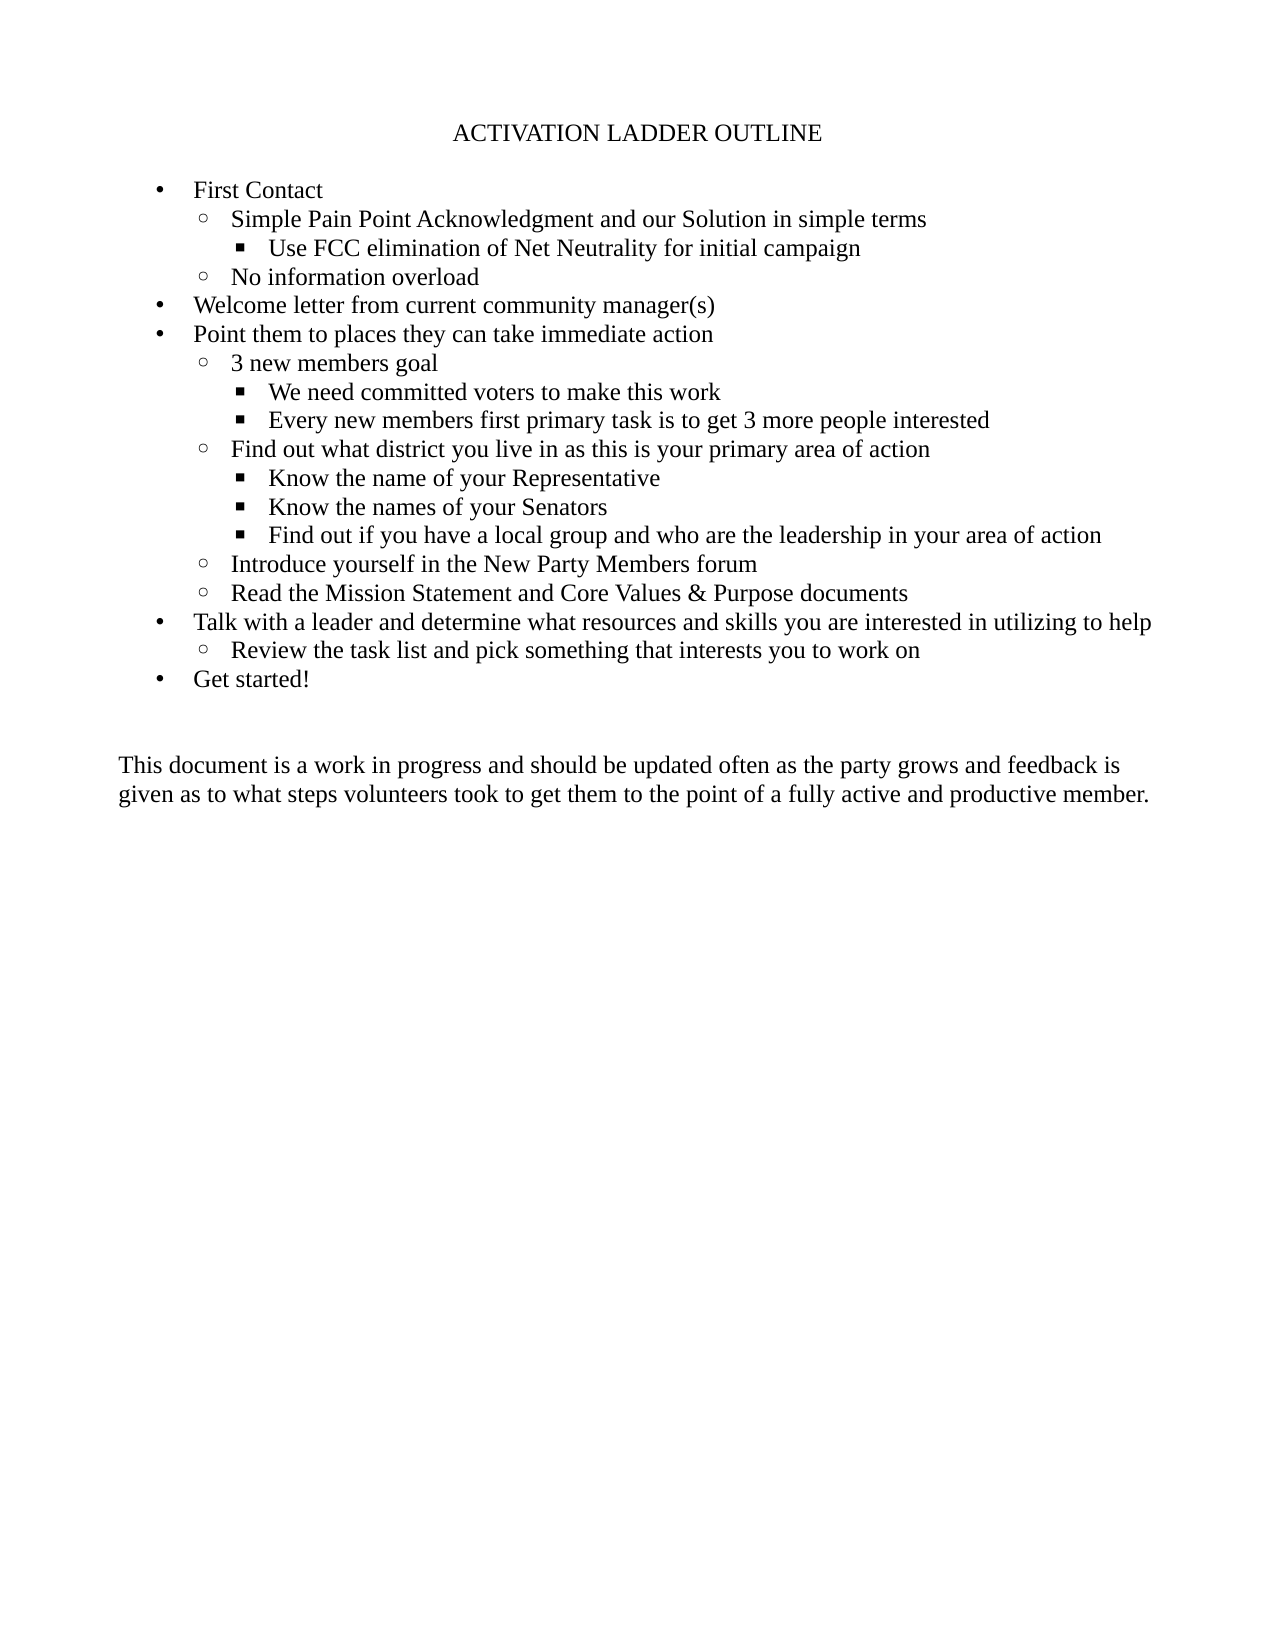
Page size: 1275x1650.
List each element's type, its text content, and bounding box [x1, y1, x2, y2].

list Use FCC elimination of Net Neutrality for initial campaign [231, 233, 1157, 262]
list First Contact [156, 176, 1157, 204]
list Introduce yourself in the New Party Members forum [193, 549, 1157, 578]
list Find out if you have a local group and who are the leadership in your area of action [231, 521, 1157, 549]
list Get started! [156, 664, 1157, 693]
list Find out what district you live in as this is your primary area of action [193, 434, 1157, 463]
list We need committed voters to make this work [231, 377, 1157, 406]
list Know the name of your Representative [231, 463, 1157, 492]
list Know the names of your Senators [231, 492, 1157, 521]
list No information overload [193, 262, 1157, 291]
list Welcome letter from current community manager(s) [156, 291, 1157, 319]
list Point them to places they can take immediate action [156, 319, 1157, 348]
list Simple Pain Point Acknowledgment and our Solution in simple terms [193, 204, 1157, 233]
list Read the Mission Statement and Core Values & Purpose documents [193, 578, 1157, 607]
list 3 new members goal [193, 348, 1157, 377]
text ACTIVATION LADDER OUTLINE [118, 118, 1157, 147]
list Talk with a leader and determine what resources and skills you are interested in utilizing to help [156, 607, 1157, 636]
list Every new members first primary task is to get 3 more people interested [231, 406, 1157, 434]
text This document is a work in progress and should be updated often as the party grows and feedback is given as to what steps volunteers took to get them to the point of a fully active and productive member. [118, 751, 1157, 808]
list Review the task list and pick something that interests you to work on [193, 636, 1157, 664]
